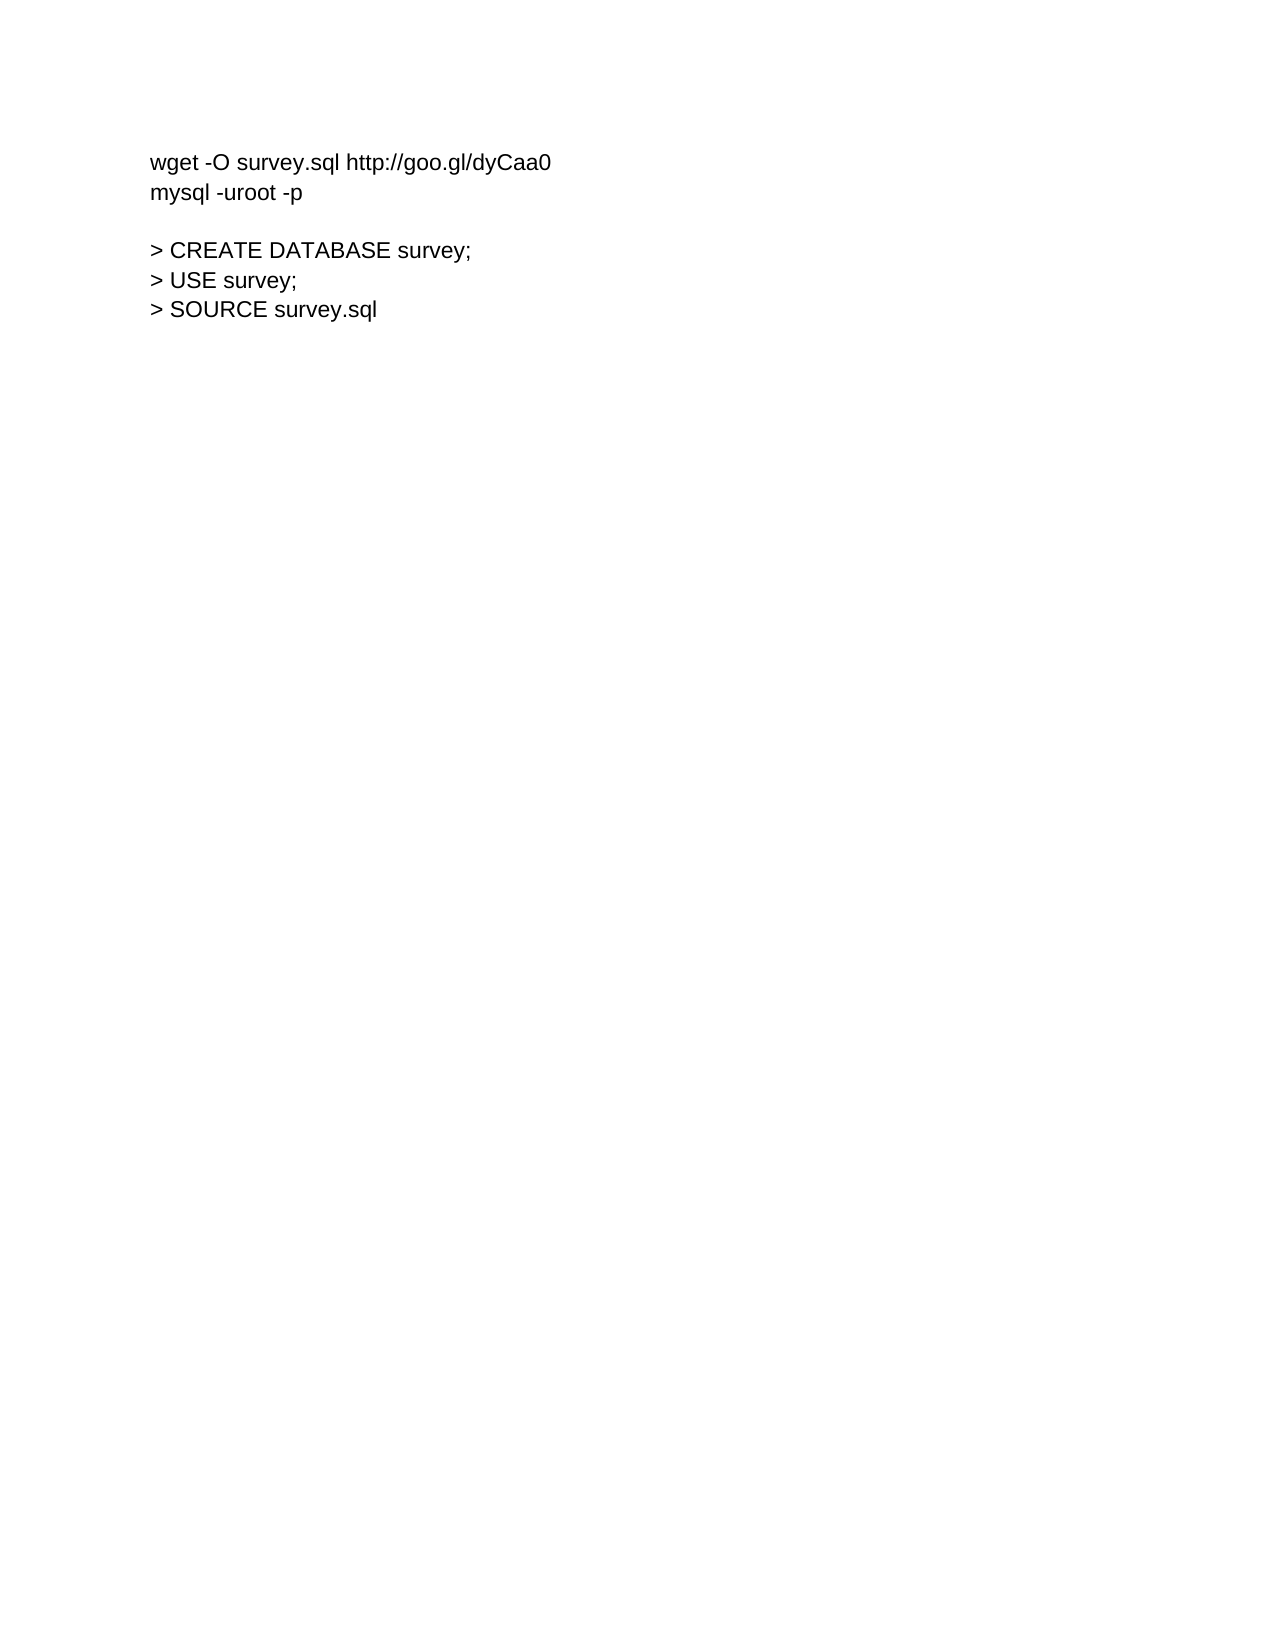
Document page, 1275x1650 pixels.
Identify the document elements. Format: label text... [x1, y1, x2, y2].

text mysql -uroot -p [150, 179, 1125, 205]
text > SOURCE survey.sql [150, 297, 1125, 322]
text > CREATE DATABASE survey; [150, 238, 1125, 264]
text > USE survey; [150, 267, 1125, 293]
text wget -O survey.sql http://goo.gl/dyCaa0 [150, 150, 1125, 176]
